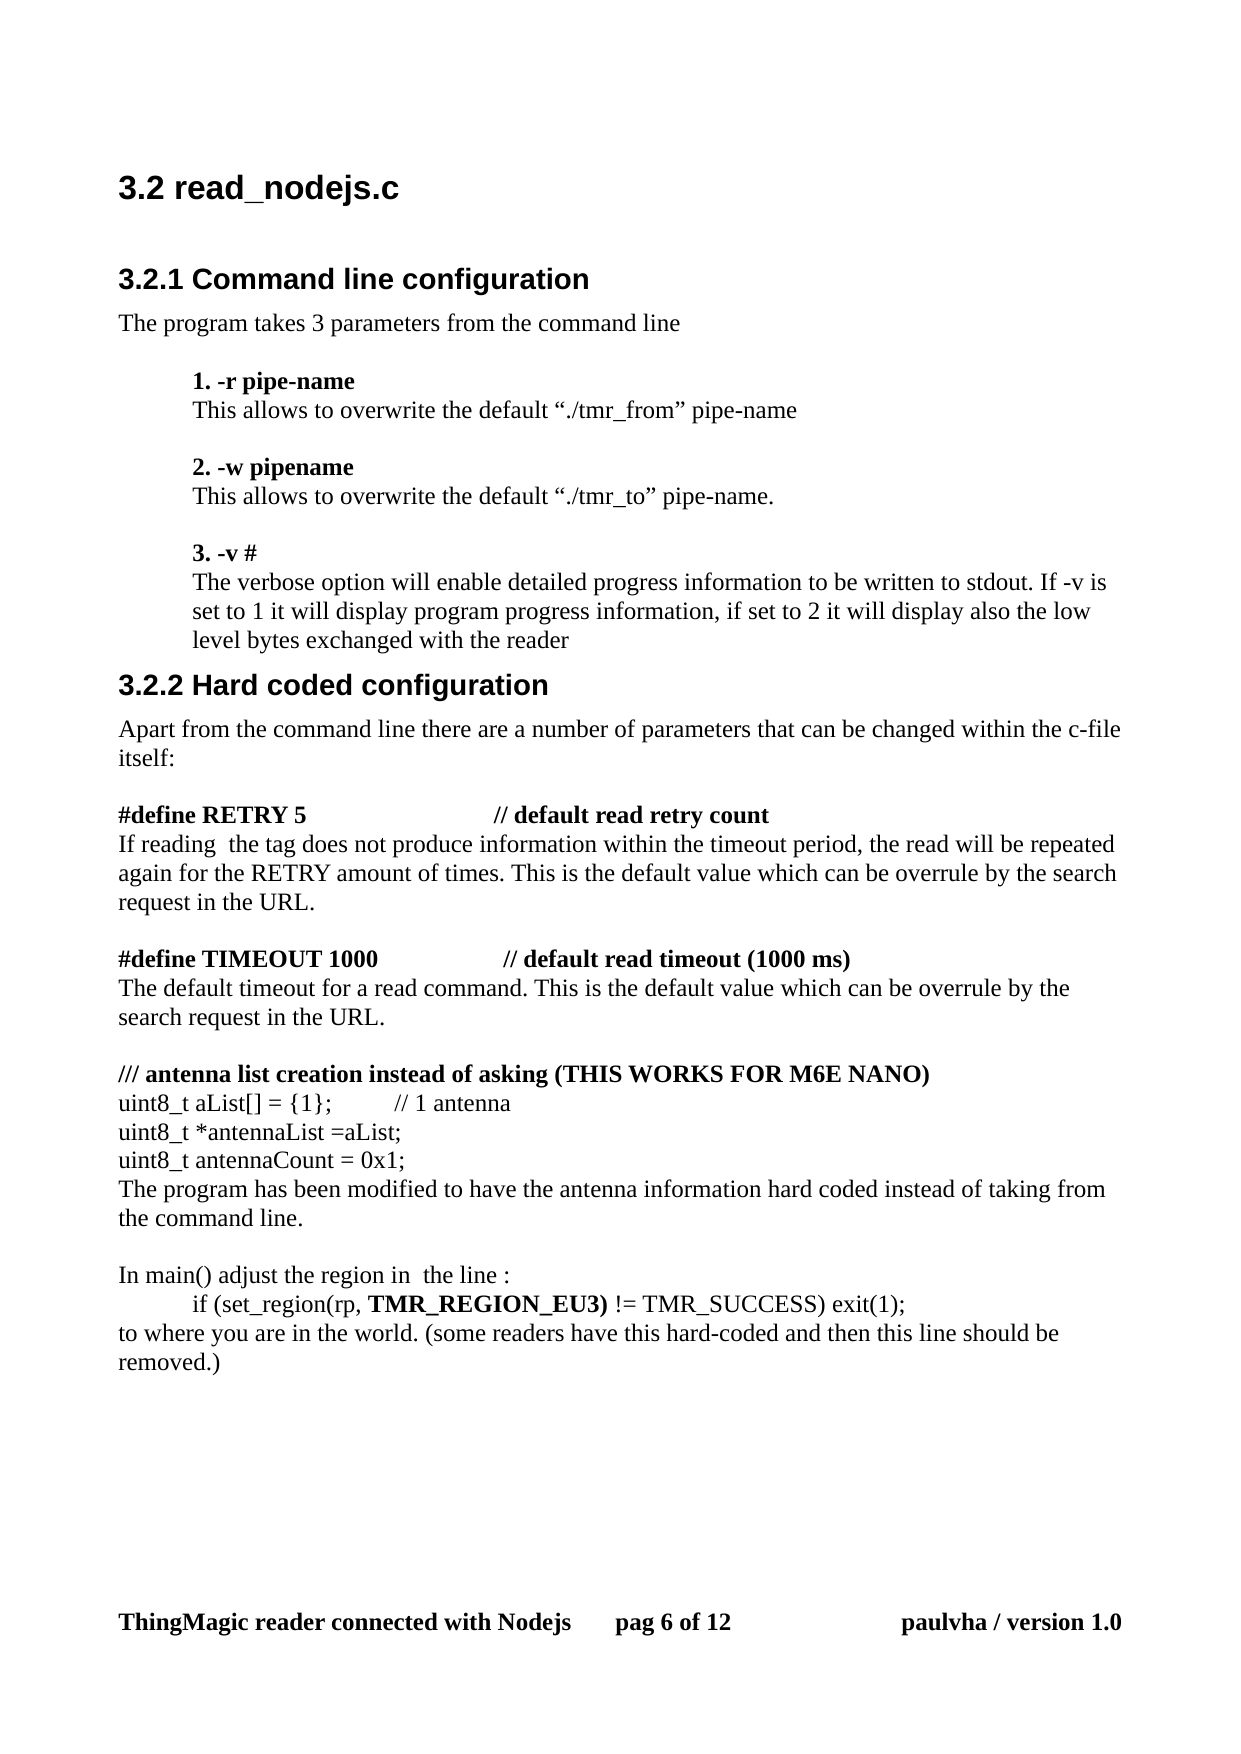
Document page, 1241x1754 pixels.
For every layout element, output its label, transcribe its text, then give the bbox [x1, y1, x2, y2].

text The verbose option will enable detailed progress information to be written to stdout. If -v is set to 1 it will display program progress information, if set to 2 it will display also the low level bytes exchanged with the reader [192, 567, 1122, 653]
text uint8_t *antennaList =aList; [118, 1117, 1122, 1146]
text If reading the tag does not produce information within the timeout period, the read will be repeated again for the RETRY amount of times. This is the default value which can be overrule by the search request in the URL. [118, 829, 1122, 916]
text if (set_region(rp, TMR_REGION_EU3) != TMR_SUCCESS) exit(1); [118, 1289, 1122, 1318]
text In main() adjust the region in the line : [118, 1261, 1122, 1289]
subtitle 3.2.1 Command line configuration [118, 262, 1122, 296]
text uint8_t antennaCount = 0x1; [118, 1146, 1122, 1174]
text uint8_t aList[] = {1}; // 1 antenna [118, 1088, 1122, 1117]
subtitle 3.2.2 Hard coded configuration [118, 668, 1122, 702]
text #define RETRY 5 // default read retry count [118, 801, 1122, 829]
text 1. -r pipe-name [192, 366, 1122, 395]
text #define TIMEOUT 1000 // default read timeout (1000 ms) [118, 944, 1122, 973]
text The program has been modified to have the antenna information hard coded instead of taking from the command line. [118, 1174, 1122, 1232]
text 3. -v # [192, 538, 1122, 567]
text to where you are in the world. (some readers have this hard-coded and then this line should be removed.) [118, 1318, 1122, 1376]
text The program takes 3 parameters from the command line [118, 308, 1122, 337]
text Apart from the command line there are a number of parameters that can be changed within the c-file itself: [118, 714, 1122, 772]
text This allows to overwrite the default “./tmr_to” pipe-name. [192, 481, 1122, 510]
subtitle 3.2 read_nodejs.c [118, 168, 1122, 206]
text The default timeout for a read command. This is the default value which can be overrule by the search request in the URL. [118, 973, 1122, 1031]
text This allows to overwrite the default “./tmr_from” pipe-name [192, 395, 1122, 423]
text /// antenna list creation instead of asking (THIS WORKS FOR M6E NANO) [118, 1059, 1122, 1088]
text 2. -w pipename [192, 452, 1122, 481]
